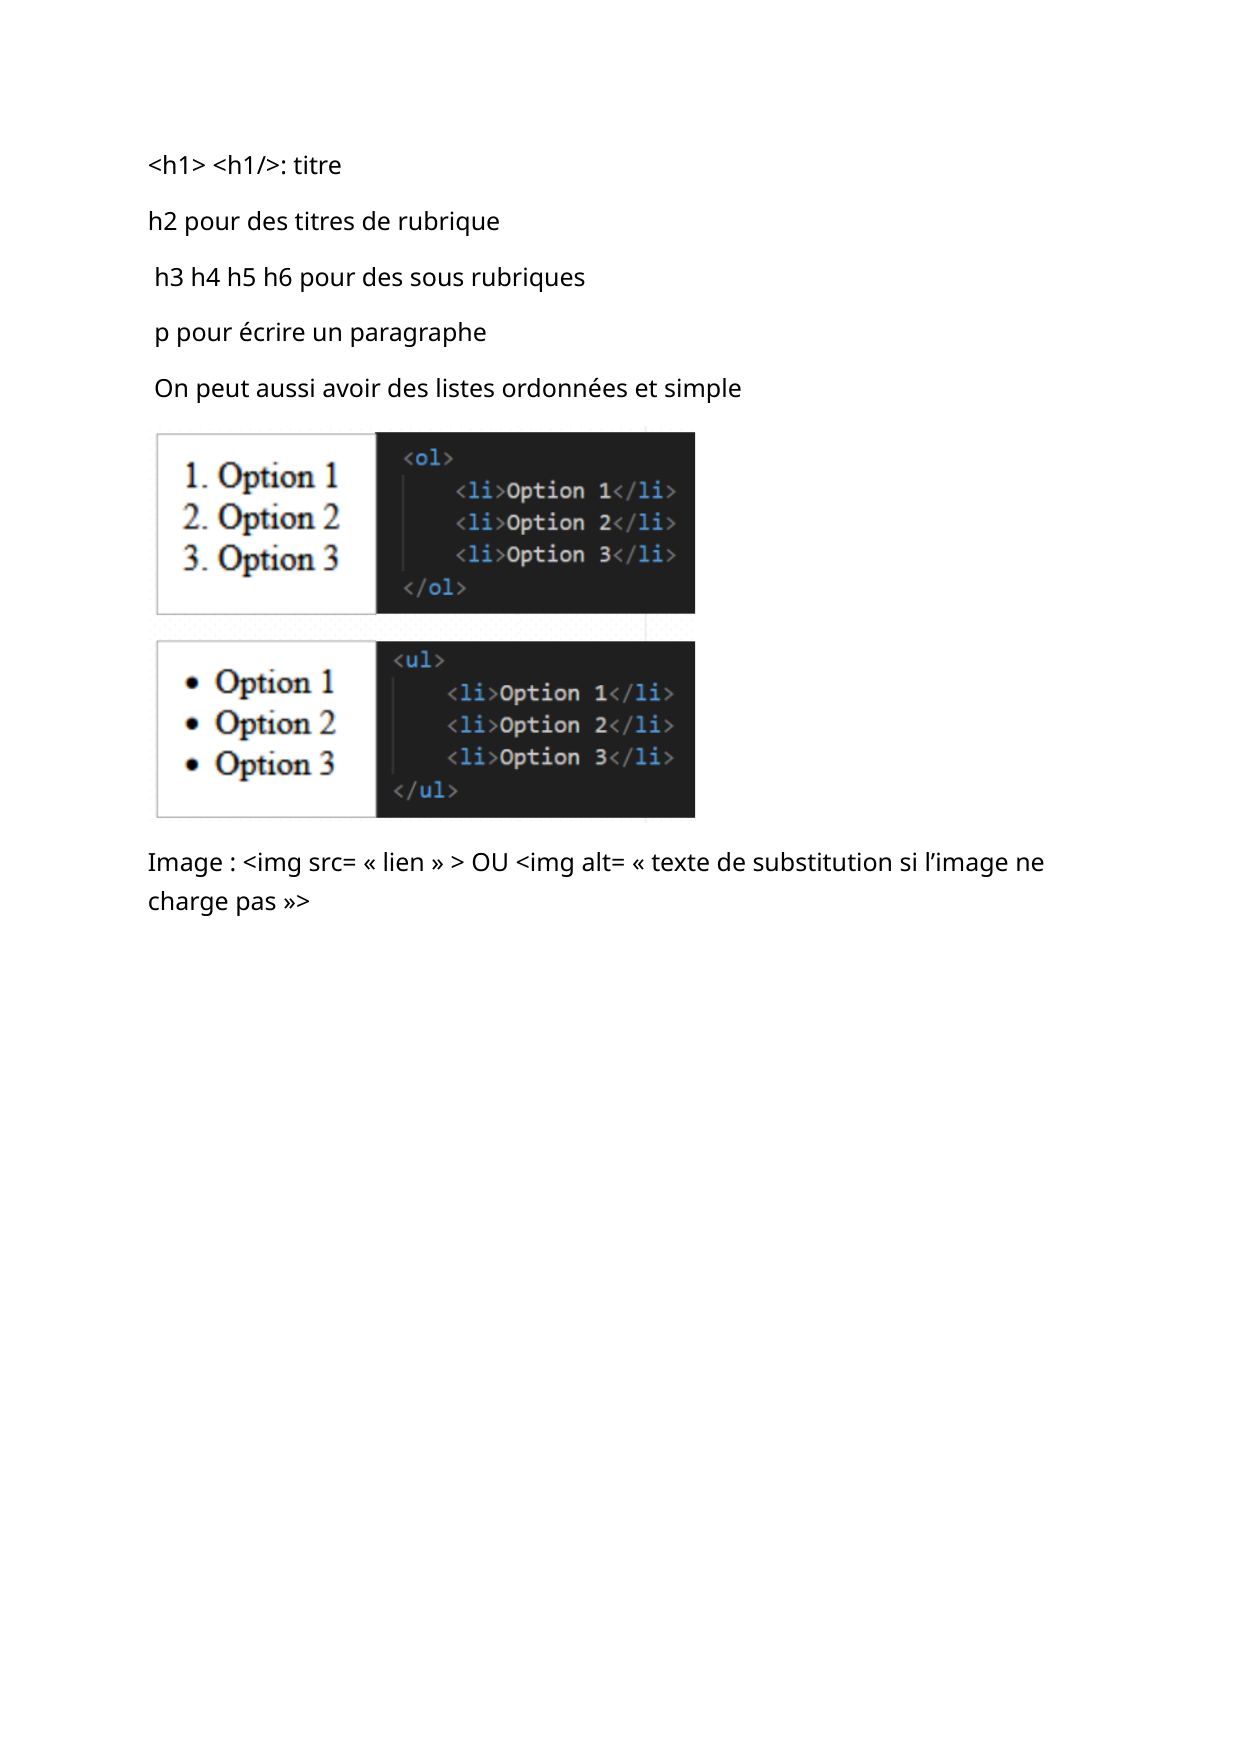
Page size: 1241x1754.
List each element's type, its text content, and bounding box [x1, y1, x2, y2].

text On peut aussi avoir des listes ordonnées et simple [148, 371, 1093, 405]
text h2 pour des titres de rubrique [148, 203, 1093, 237]
text <h1> <h1/>: titre [148, 148, 1093, 182]
text h3 h4 h5 h6 pour des sous rubriques [148, 259, 1093, 293]
text p pour écrire un paragraphe [148, 315, 1093, 349]
text Image : <img src= « lien » > OU <img alt= « texte de substitution si l’image ne charge pas »> [148, 845, 1093, 918]
